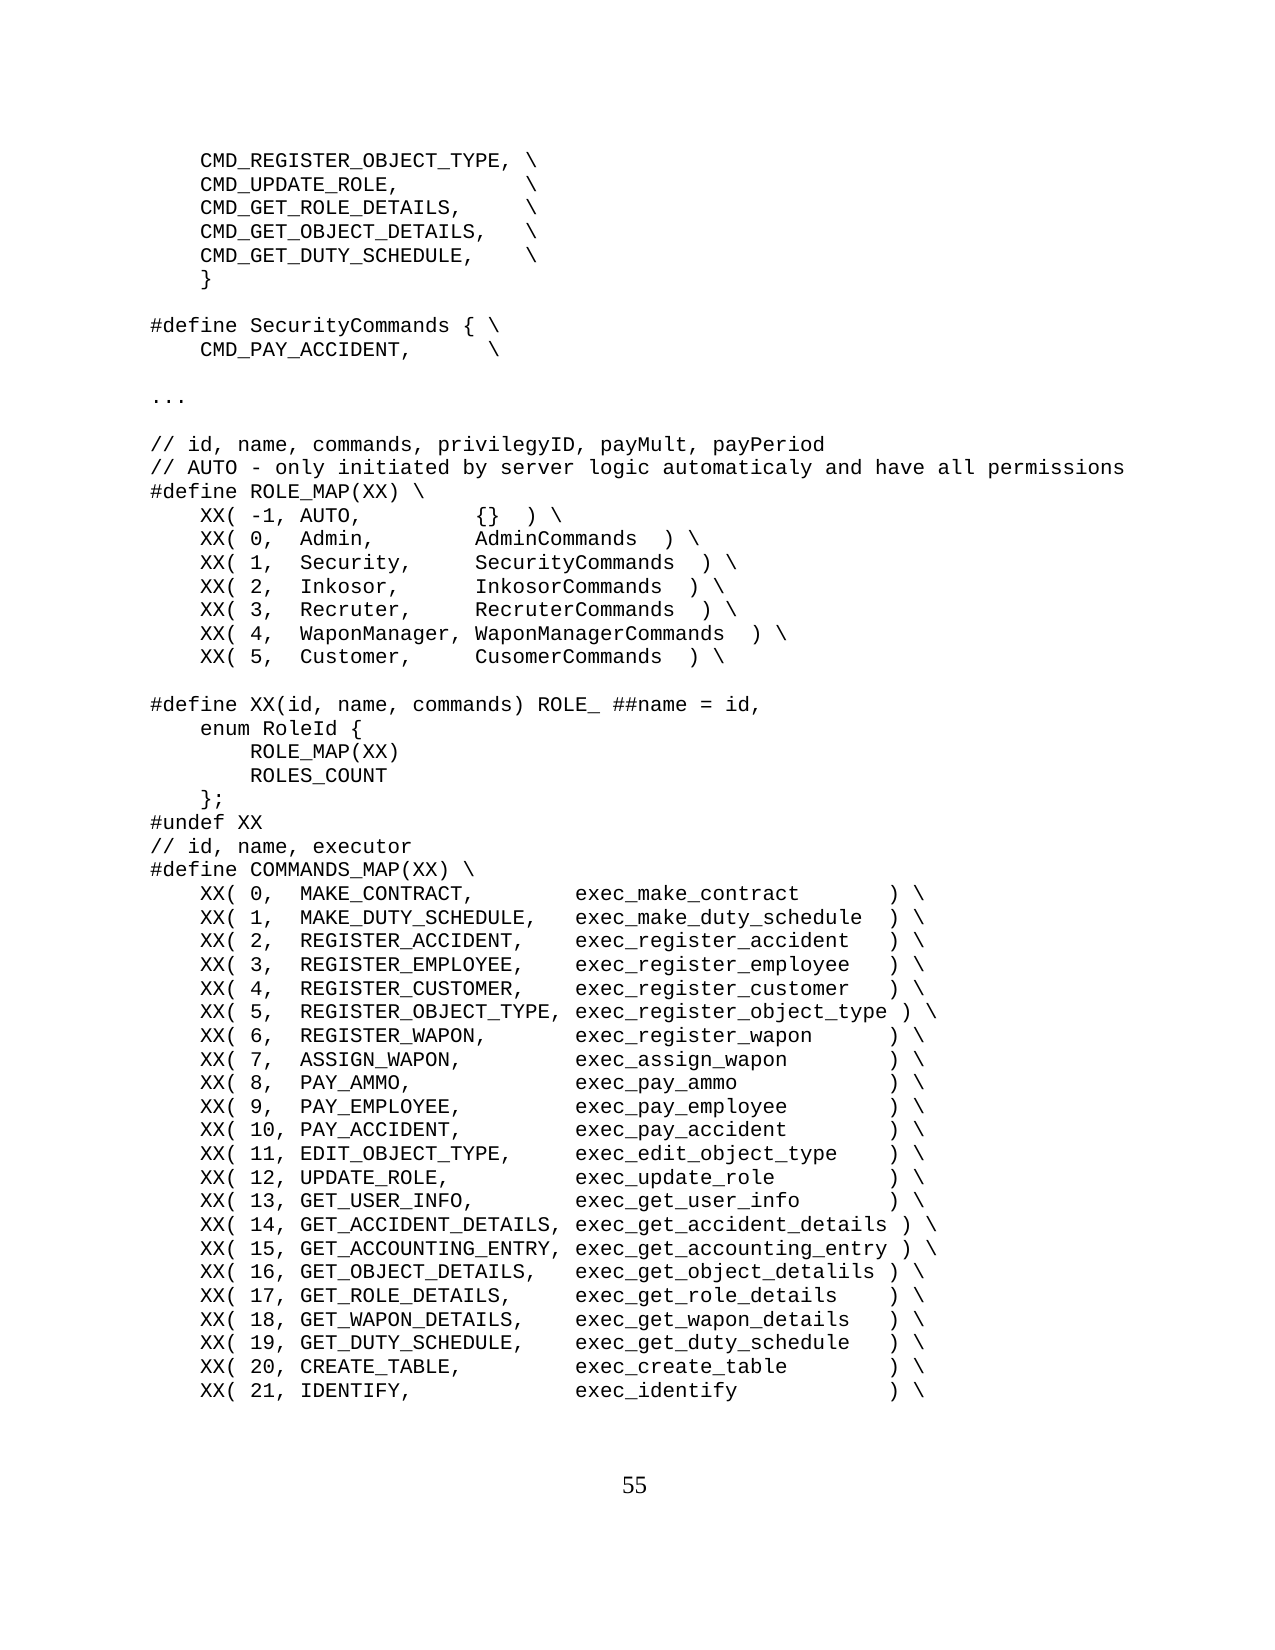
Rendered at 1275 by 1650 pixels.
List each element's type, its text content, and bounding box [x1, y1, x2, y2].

text XX( 3, REGISTER_EMPLOYEE, exec_register_employee ) \ [150, 954, 1125, 978]
text XX( 7, ASSIGN_WAPON, exec_assign_wapon ) \ [150, 1048, 1125, 1072]
text enum RoleId { [150, 717, 1125, 741]
text XX( 18, GET_WAPON_DETAILS, exec_get_wapon_details ) \ [150, 1309, 1125, 1332]
text XX( 5, Customer, CusomerCommands ) \ [150, 647, 1125, 670]
text #define COMMANDS_MAP(XX) \ [150, 859, 1125, 883]
text ... [150, 386, 1125, 410]
text // AUTO - only initiated by server logic automaticaly and have all permissions [150, 457, 1125, 481]
text CMD_PAY_ACCIDENT, \ [150, 339, 1125, 363]
text CMD_UPDATE_ROLE, \ [150, 174, 1125, 197]
text ROLES_COUNT [150, 765, 1125, 788]
text }; [150, 788, 1125, 812]
text XX( 10, PAY_ACCIDENT, exec_pay_accident ) \ [150, 1119, 1125, 1143]
text #define ROLE_MAP(XX) \ [150, 481, 1125, 505]
text XX( 17, GET_ROLE_DETAILS, exec_get_role_details ) \ [150, 1285, 1125, 1309]
text CMD_GET_ROLE_DETAILS, \ [150, 197, 1125, 221]
text CMD_REGISTER_OBJECT_TYPE, \ [150, 150, 1125, 174]
text XX( 2, Inkosor, InkosorCommands ) \ [150, 576, 1125, 599]
text XX( 1, Security, SecurityCommands ) \ [150, 552, 1125, 576]
text #undef XX [150, 812, 1125, 836]
text // id, name, executor [150, 836, 1125, 859]
text XX( 11, EDIT_OBJECT_TYPE, exec_edit_object_type ) \ [150, 1143, 1125, 1167]
text XX( 15, GET_ACCOUNTING_ENTRY, exec_get_accounting_entry ) \ [150, 1238, 1125, 1261]
text } [150, 268, 1125, 292]
text XX( 16, GET_OBJECT_DETAILS, exec_get_object_detalils ) \ [150, 1261, 1125, 1285]
text XX( 4, REGISTER_CUSTOMER, exec_register_customer ) \ [150, 978, 1125, 1001]
text XX( 5, REGISTER_OBJECT_TYPE, exec_register_object_type ) \ [150, 1001, 1125, 1025]
text XX( 9, PAY_EMPLOYEE, exec_pay_employee ) \ [150, 1096, 1125, 1119]
text #define SecurityCommands { \ [150, 316, 1125, 339]
text // id, name, commands, privilegyID, payMult, payPeriod [150, 434, 1125, 457]
text XX( -1, AUTO, {} ) \ [150, 505, 1125, 528]
text XX( 0, Admin, AdminCommands ) \ [150, 528, 1125, 552]
text XX( 1, MAKE_DUTY_SCHEDULE, exec_make_duty_schedule ) \ [150, 907, 1125, 930]
text #define XX(id, name, commands) ROLE_ ##name = id, [150, 694, 1125, 717]
text CMD_GET_OBJECT_DETAILS, \ [150, 221, 1125, 244]
text XX( 4, WaponManager, WaponManagerCommands ) \ [150, 623, 1125, 647]
text XX( 14, GET_ACCIDENT_DETAILS, exec_get_accident_details ) \ [150, 1214, 1125, 1238]
text XX( 12, UPDATE_ROLE, exec_update_role ) \ [150, 1167, 1125, 1190]
text CMD_GET_DUTY_SCHEDULE, \ [150, 244, 1125, 268]
text XX( 0, MAKE_CONTRACT, exec_make_contract ) \ [150, 883, 1125, 907]
text XX( 20, CREATE_TABLE, exec_create_table ) \ [150, 1356, 1125, 1379]
text XX( 2, REGISTER_ACCIDENT, exec_register_accident ) \ [150, 930, 1125, 954]
text XX( 13, GET_USER_INFO, exec_get_user_info ) \ [150, 1190, 1125, 1214]
text XX( 19, GET_DUTY_SCHEDULE, exec_get_duty_schedule ) \ [150, 1332, 1125, 1356]
text XX( 6, REGISTER_WAPON, exec_register_wapon ) \ [150, 1025, 1125, 1048]
text XX( 8, PAY_AMMO, exec_pay_ammo ) \ [150, 1072, 1125, 1096]
text ROLE_MAP(XX) [150, 741, 1125, 765]
text XX( 21, IDENTIFY, exec_identify ) \ [150, 1379, 1125, 1403]
text XX( 3, Recruter, RecruterCommands ) \ [150, 599, 1125, 623]
